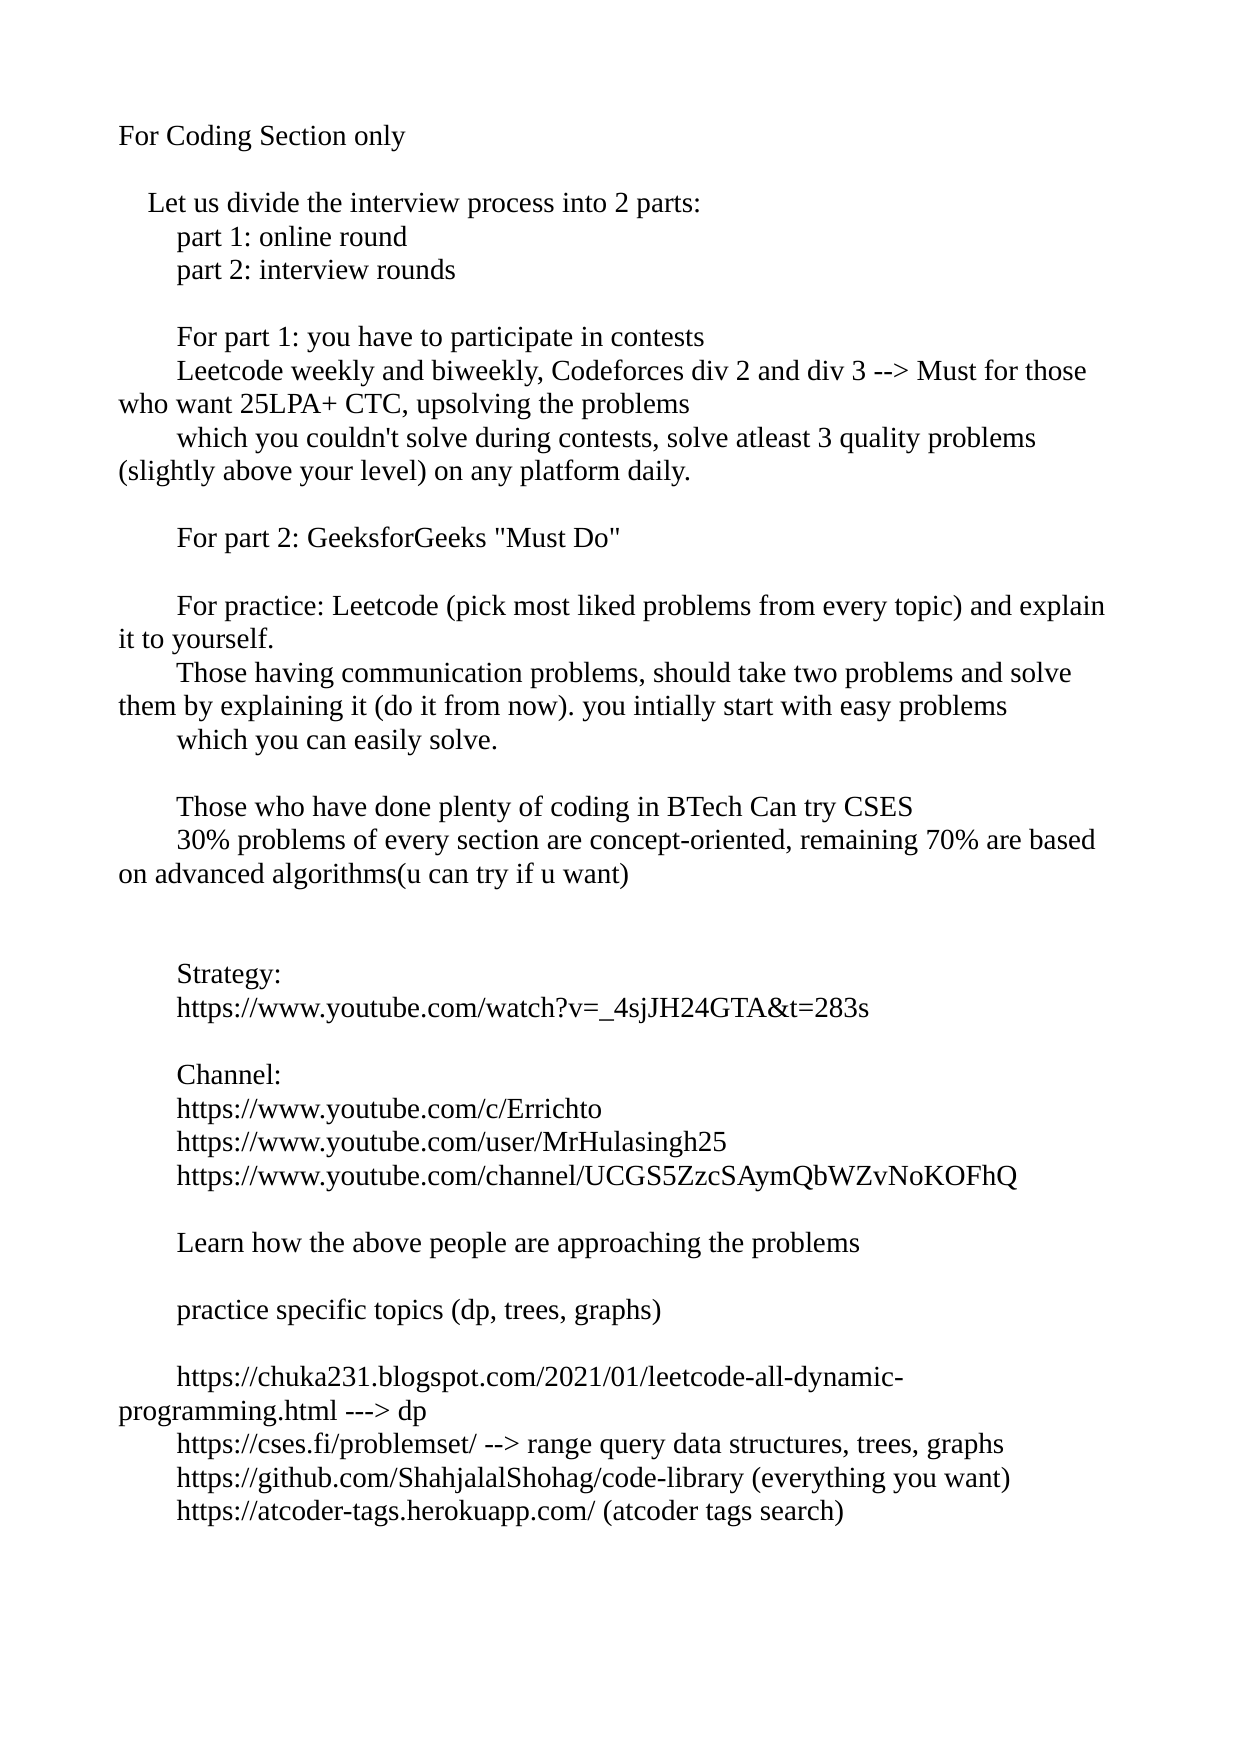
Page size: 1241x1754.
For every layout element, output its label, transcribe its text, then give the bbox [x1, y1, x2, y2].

text part 1: online round [118, 219, 1122, 252]
text which you can easily solve. [118, 722, 1122, 755]
text 30% problems of every section are concept-oriented, remaining 70% are based on advanced algorithms(u can try if u want) [118, 822, 1122, 889]
text Channel: [118, 1057, 1122, 1091]
text which you couldn't solve during contests, solve atleast 3 quality problems (slightly above your level) on any platform daily. [118, 420, 1122, 487]
text Strategy: [118, 957, 1122, 990]
text Leetcode weekly and biweekly, Codeforces div 2 and div 3 --> Must for those who want 25LPA+ CTC, upsolving the problems [118, 353, 1122, 420]
text https://www.youtube.com/watch?v=_4sjJH24GTA&t=283s [118, 990, 1122, 1024]
text For Coding Section only [118, 118, 1122, 152]
text https://www.youtube.com/c/Errichto [118, 1091, 1122, 1124]
text For part 1: you have to participate in contests [118, 319, 1122, 353]
text https://cses.fi/problemset/ --> range query data structures, trees, graphs [118, 1426, 1122, 1460]
text Let us divide the interview process into 2 parts: [118, 185, 1122, 219]
text For part 2: GeeksforGeeks "Must Do" [118, 521, 1122, 554]
text https://chuka231.blogspot.com/2021/01/leetcode-all-dynamic-programming.html ---> dp [118, 1359, 1122, 1426]
text https://atcoder-tags.herokuapp.com/ (atcoder tags search) [118, 1493, 1122, 1527]
text Learn how the above people are approaching the problems [118, 1225, 1122, 1258]
text https://www.youtube.com/channel/UCGS5ZzcSAymQbWZvNoKOFhQ [118, 1158, 1122, 1191]
text https://github.com/ShahjalalShohag/code-library (everything you want) [118, 1460, 1122, 1493]
text Those having communication problems, should take two problems and solve them by explaining it (do it from now). you intially start with easy problems [118, 655, 1122, 722]
text practice specific topics (dp, trees, graphs) [118, 1292, 1122, 1326]
text https://www.youtube.com/user/MrHulasingh25 [118, 1124, 1122, 1158]
text Those who have done plenty of coding in BTech Can try CSES [118, 789, 1122, 822]
text part 2: interview rounds [118, 252, 1122, 286]
text For practice: Leetcode (pick most liked problems from every topic) and explain it to yourself. [118, 588, 1122, 655]
